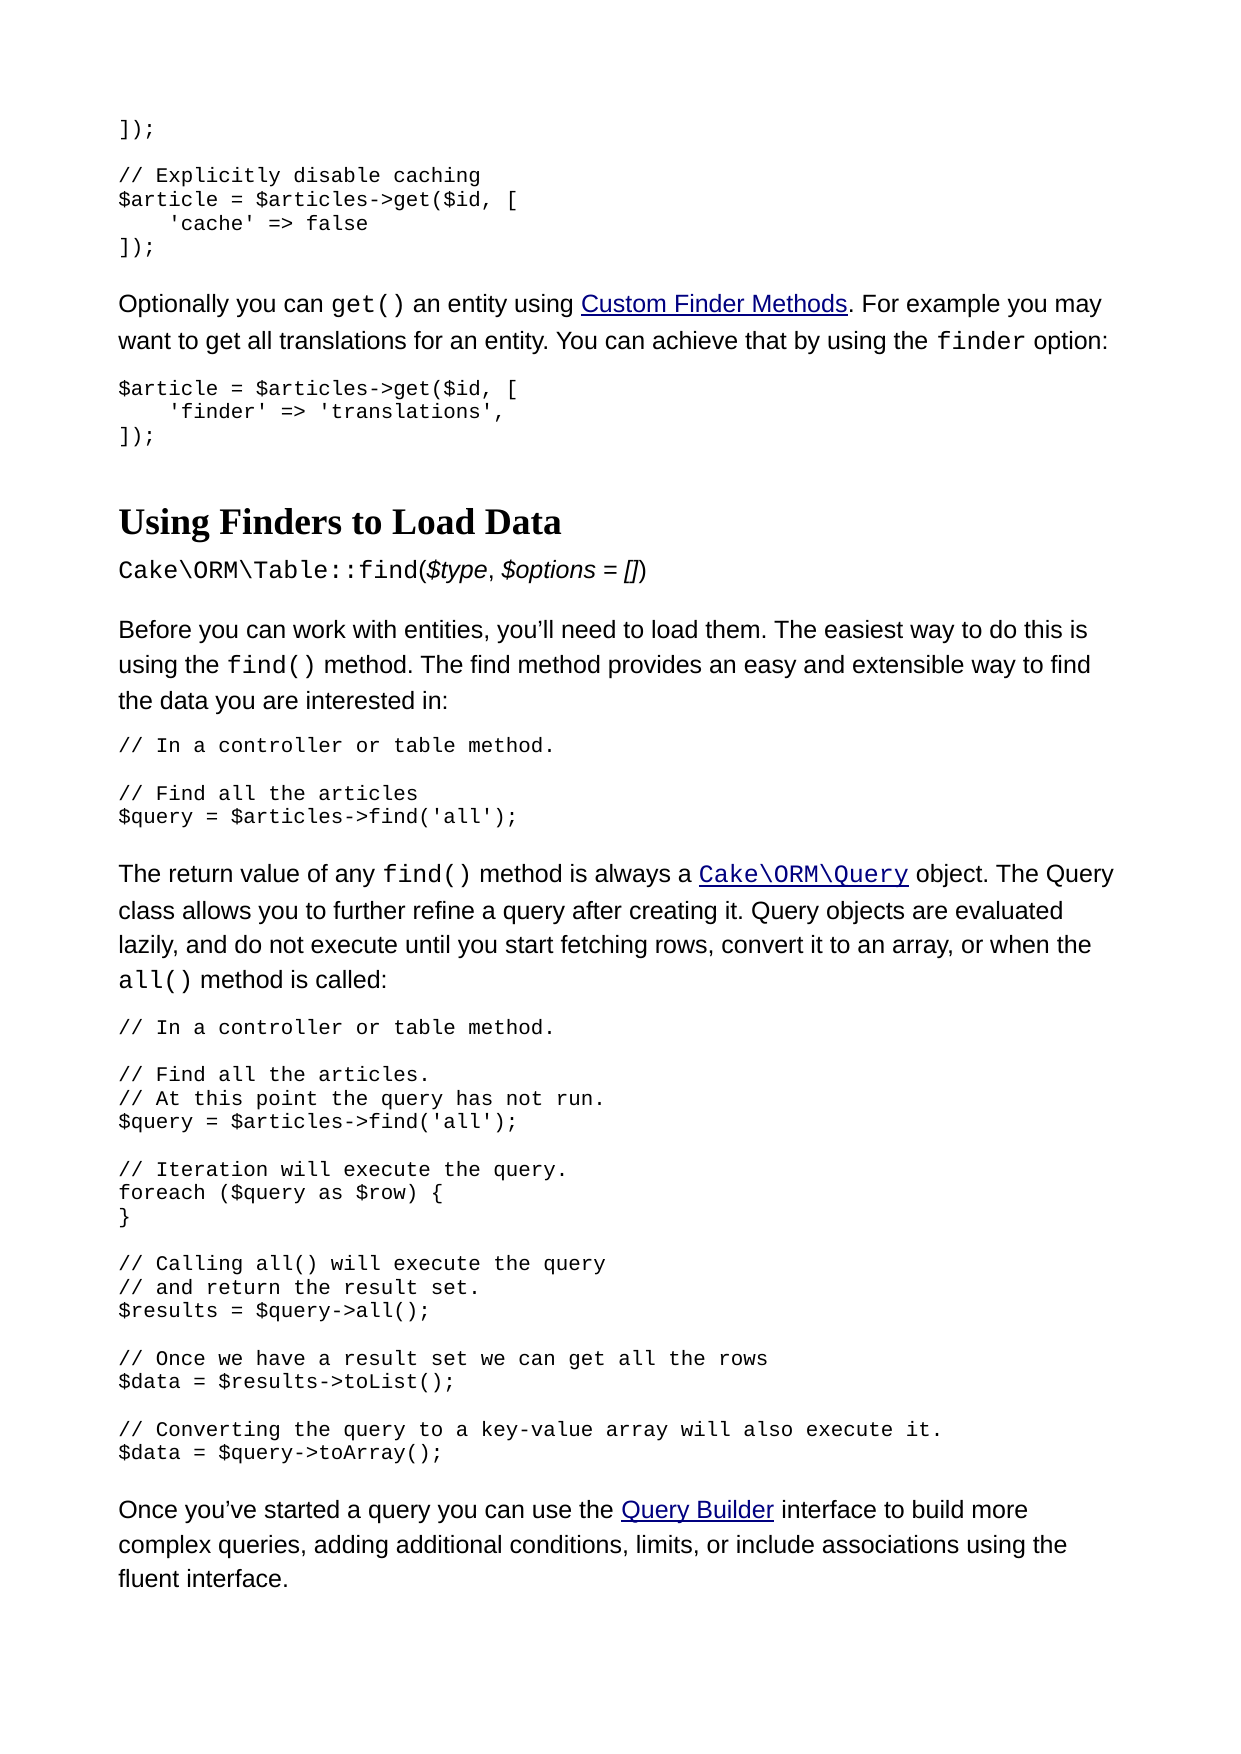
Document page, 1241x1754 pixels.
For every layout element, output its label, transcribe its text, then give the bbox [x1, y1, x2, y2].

text Once you’ve started a query you can use the Query Builder interface to build more complex queries, adding additional conditions, limits, or include associations using the fluent interface. [118, 1495, 1122, 1593]
subtitle Using Finders to Load Data [118, 499, 1122, 542]
text } [118, 1206, 1122, 1229]
text $data = $query->toArray(); [118, 1442, 1122, 1466]
text The return value of any find() method is always a Cake\ORM\Query object. The Query class allows you to further refine a query after creating it. Query objects are evaluated lazily, and do not execute until you start fetching rows, convert it to an array, or when the all() method is called: [118, 859, 1122, 996]
text // At this point the query has not run. [118, 1088, 1122, 1111]
text Optionally you can get() an entity using Custom Finder Methods. For example you may want to get all translations for an entity. You can achieve that by using the finder option: [118, 289, 1122, 357]
text // Once we have a result set we can get all the rows [118, 1348, 1122, 1371]
text Before you can work with entities, you’ll need to load them. The easiest way to do this is using the find() method. The find method provides an easy and extensible way to find the data you are interested in: [118, 615, 1122, 715]
text $data = $results->toList(); [118, 1371, 1122, 1395]
text $query = $articles->find('all'); [118, 1111, 1122, 1135]
subtitle Cake\ORM\Table::find($type, $options = []) [118, 555, 1122, 586]
text // In a controller or table method. [118, 1017, 1122, 1040]
text // Iteration will execute the query. [118, 1158, 1122, 1182]
text $results = $query->all(); [118, 1300, 1122, 1324]
text 'finder' => 'translations', [118, 401, 1122, 425]
text // Explicitly disable caching [118, 165, 1122, 189]
text $article = $articles->get($id, [ [118, 378, 1122, 401]
text $article = $articles->get($id, [ [118, 189, 1122, 213]
text // Calling all() will execute the query [118, 1253, 1122, 1277]
text // Find all the articles. [118, 1064, 1122, 1088]
text // Find all the articles [118, 783, 1122, 806]
text foreach ($query as $row) { [118, 1182, 1122, 1206]
text // In a controller or table method. [118, 735, 1122, 759]
text ]); [118, 236, 1122, 260]
text ]); [118, 425, 1122, 449]
text 'cache' => false [118, 213, 1122, 236]
text $query = $articles->find('all'); [118, 806, 1122, 830]
text // Converting the query to a key-value array will also execute it. [118, 1419, 1122, 1442]
text ]); [118, 118, 1122, 142]
text // and return the result set. [118, 1277, 1122, 1300]
